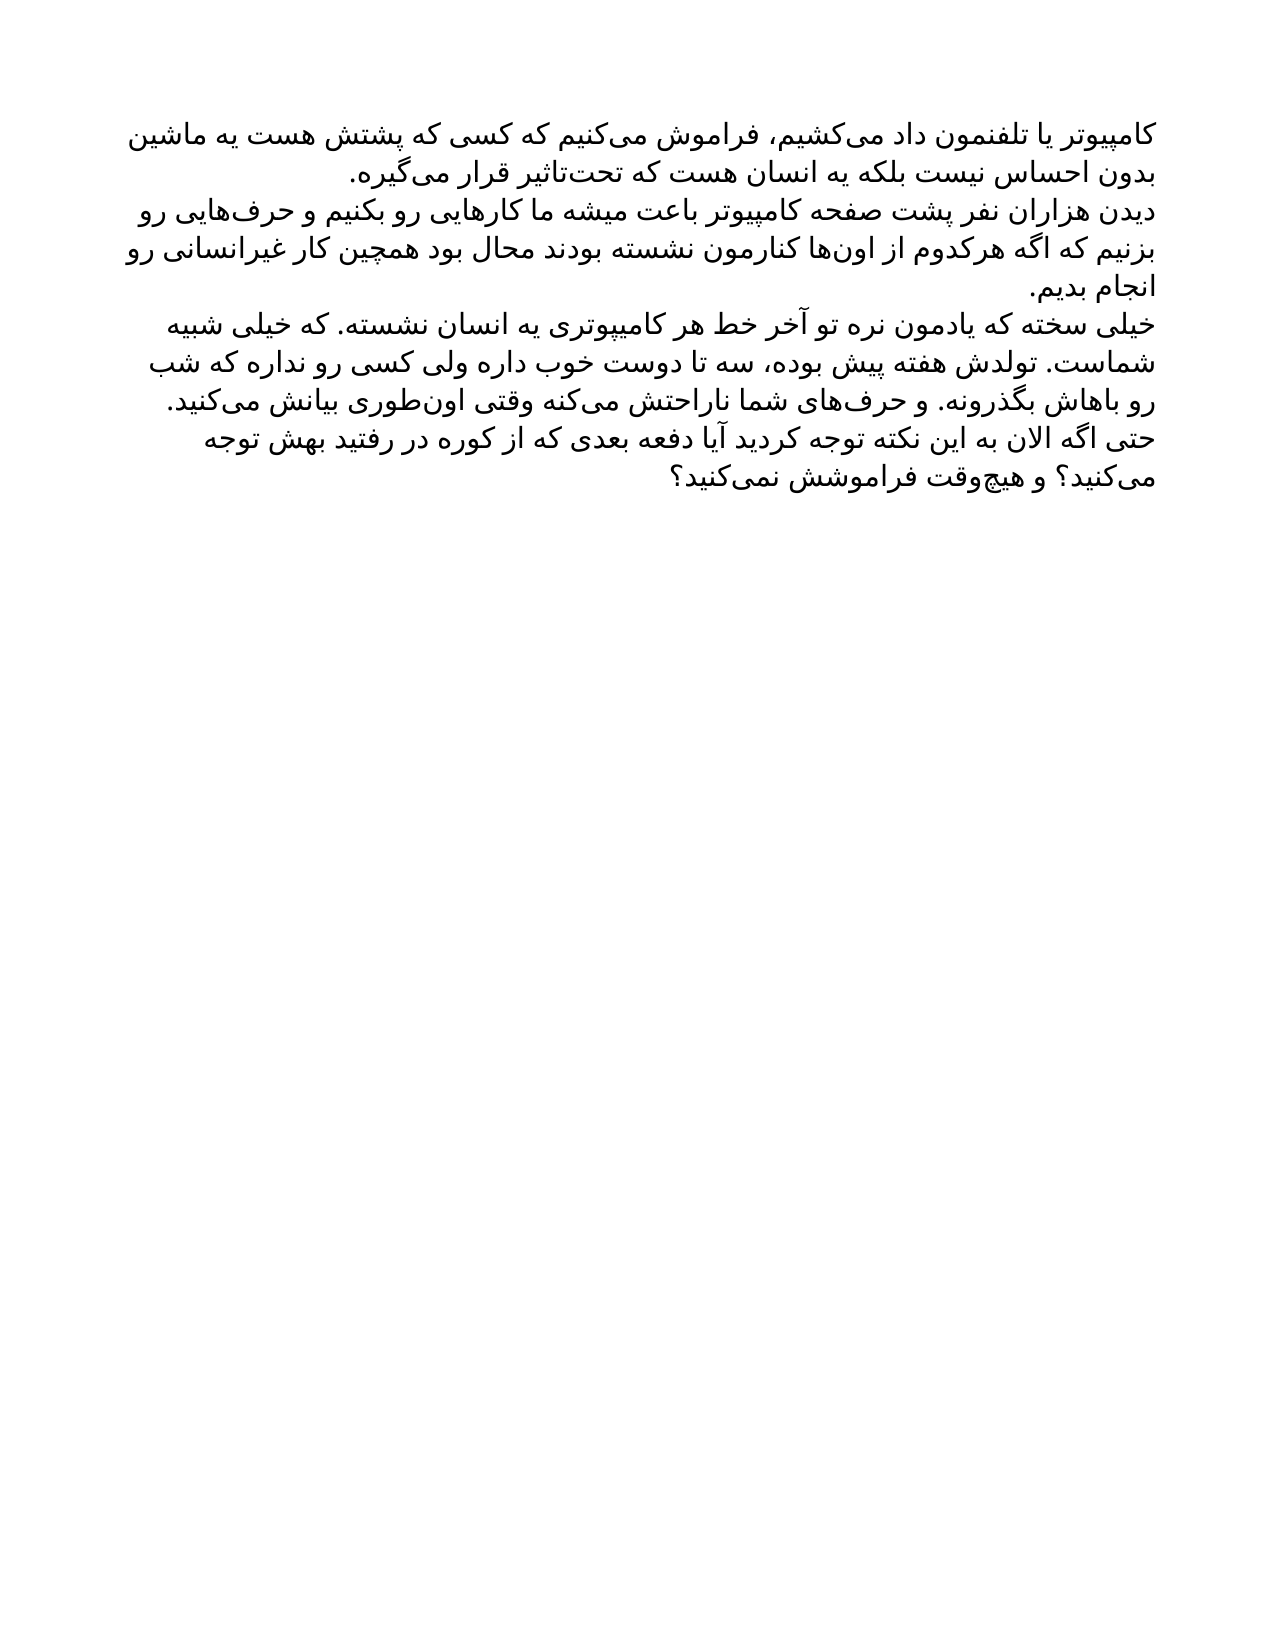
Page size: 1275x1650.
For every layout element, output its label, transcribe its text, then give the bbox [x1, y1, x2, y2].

text حتی اگه الان به این نکته توجه کردید آیا دفعه بعدی که از کوره در رفتید بهش توجه می‌کنید؟ و هیچ‌وقت فراموشش نمی‌کنید؟ [118, 422, 1157, 498]
text دیدن هزاران نفر پشت صفحه کامپیوتر باعت میشه ما کارهایی رو بکنیم و حرف‌هایی رو بزنیم که اگه هرکدوم از اون‌ها کنارمون نشسته بودند محال بود همچین کار غیرانسانی رو انجام بدیم. [118, 194, 1157, 308]
text خیلی سخته که یادمون نره تو آخر خط هر کامیپوتری یه انسان نشسته. که خیلی شبیه شماست. تولدش هفته پیش بوده، سه تا دوست خوب داره ولی کسی رو نداره که شب رو باهاش بگذرونه. و حرف‌های شما ناراحتش می‌کنه وقتی اون‌طوری بیانش می‌کنید. [118, 308, 1157, 422]
text کامپیوتر یا تلفنمون داد می‌کشیم، فراموش می‌کنیم که کسی که پشتش هست یه ماشین بدون احساس نیست بلکه یه انسان هست که تحت‌تاثیر قرار می‌گیره. [118, 118, 1157, 194]
